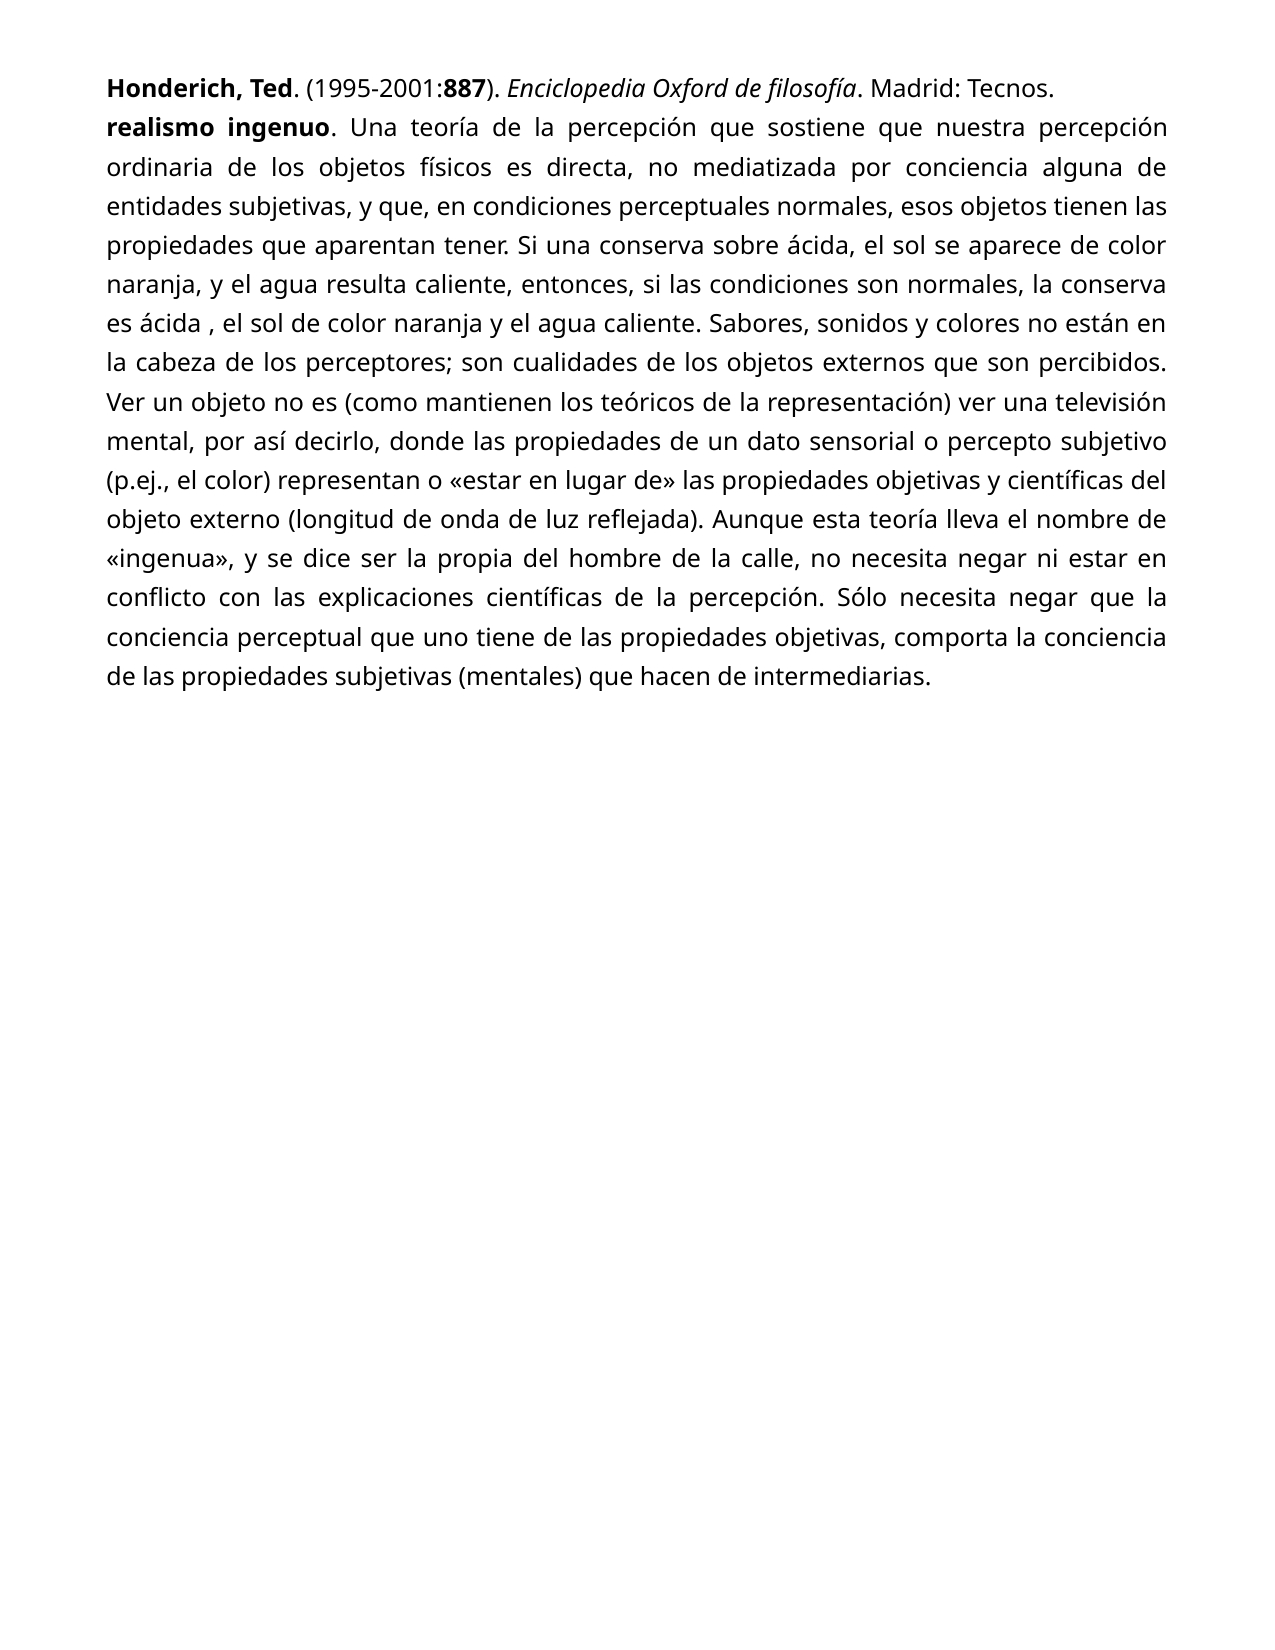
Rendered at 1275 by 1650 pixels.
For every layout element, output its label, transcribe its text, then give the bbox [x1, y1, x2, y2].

text realismo ingenuo. Una teoría de la percepción que sostiene que nuestra percepción ordinaria de los objetos físicos es directa, no mediatizada por conciencia alguna de entidades subjetivas, y que, en condiciones perceptuales normales, esos objetos tienen las propiedades que aparentan tener. Si una conserva sobre ácida, el sol se aparece de color naranja, y el agua resulta caliente, entonces, si las condiciones son normales, la conserva es ácida , el sol de color naranja y el agua caliente. Sabores, sonidos y colores no están en la cabeza de los perceptores; son cualidades de los objetos externos que son percibidos. Ver un objeto no es (como mantienen los teóricos de la representación) ver una televisión mental, por así decirlo, donde las propiedades de un dato sensorial o percepto subjetivo (p.ej., el color) representan o «estar en lugar de» las propiedades objetivas y científicas del objeto externo (longitud de onda de luz reflejada). Aunque esta teoría lleva el nombre de «ingenua», y se dice ser la propia del hombre de la calle, no necesita negar ni estar en conflicto con las explicaciones científicas de la percepción. Sólo necesita negar que la conciencia perceptual que uno tiene de las propiedades objetivas, comporta la conciencia de las propiedades subjetivas (mentales) que hacen de intermediarias. [106, 110, 1169, 692]
text Honderich, Ted. (1995-2001:887). Enciclopedia Oxford de filosofía. Madrid: Tecnos. [106, 71, 1169, 105]
